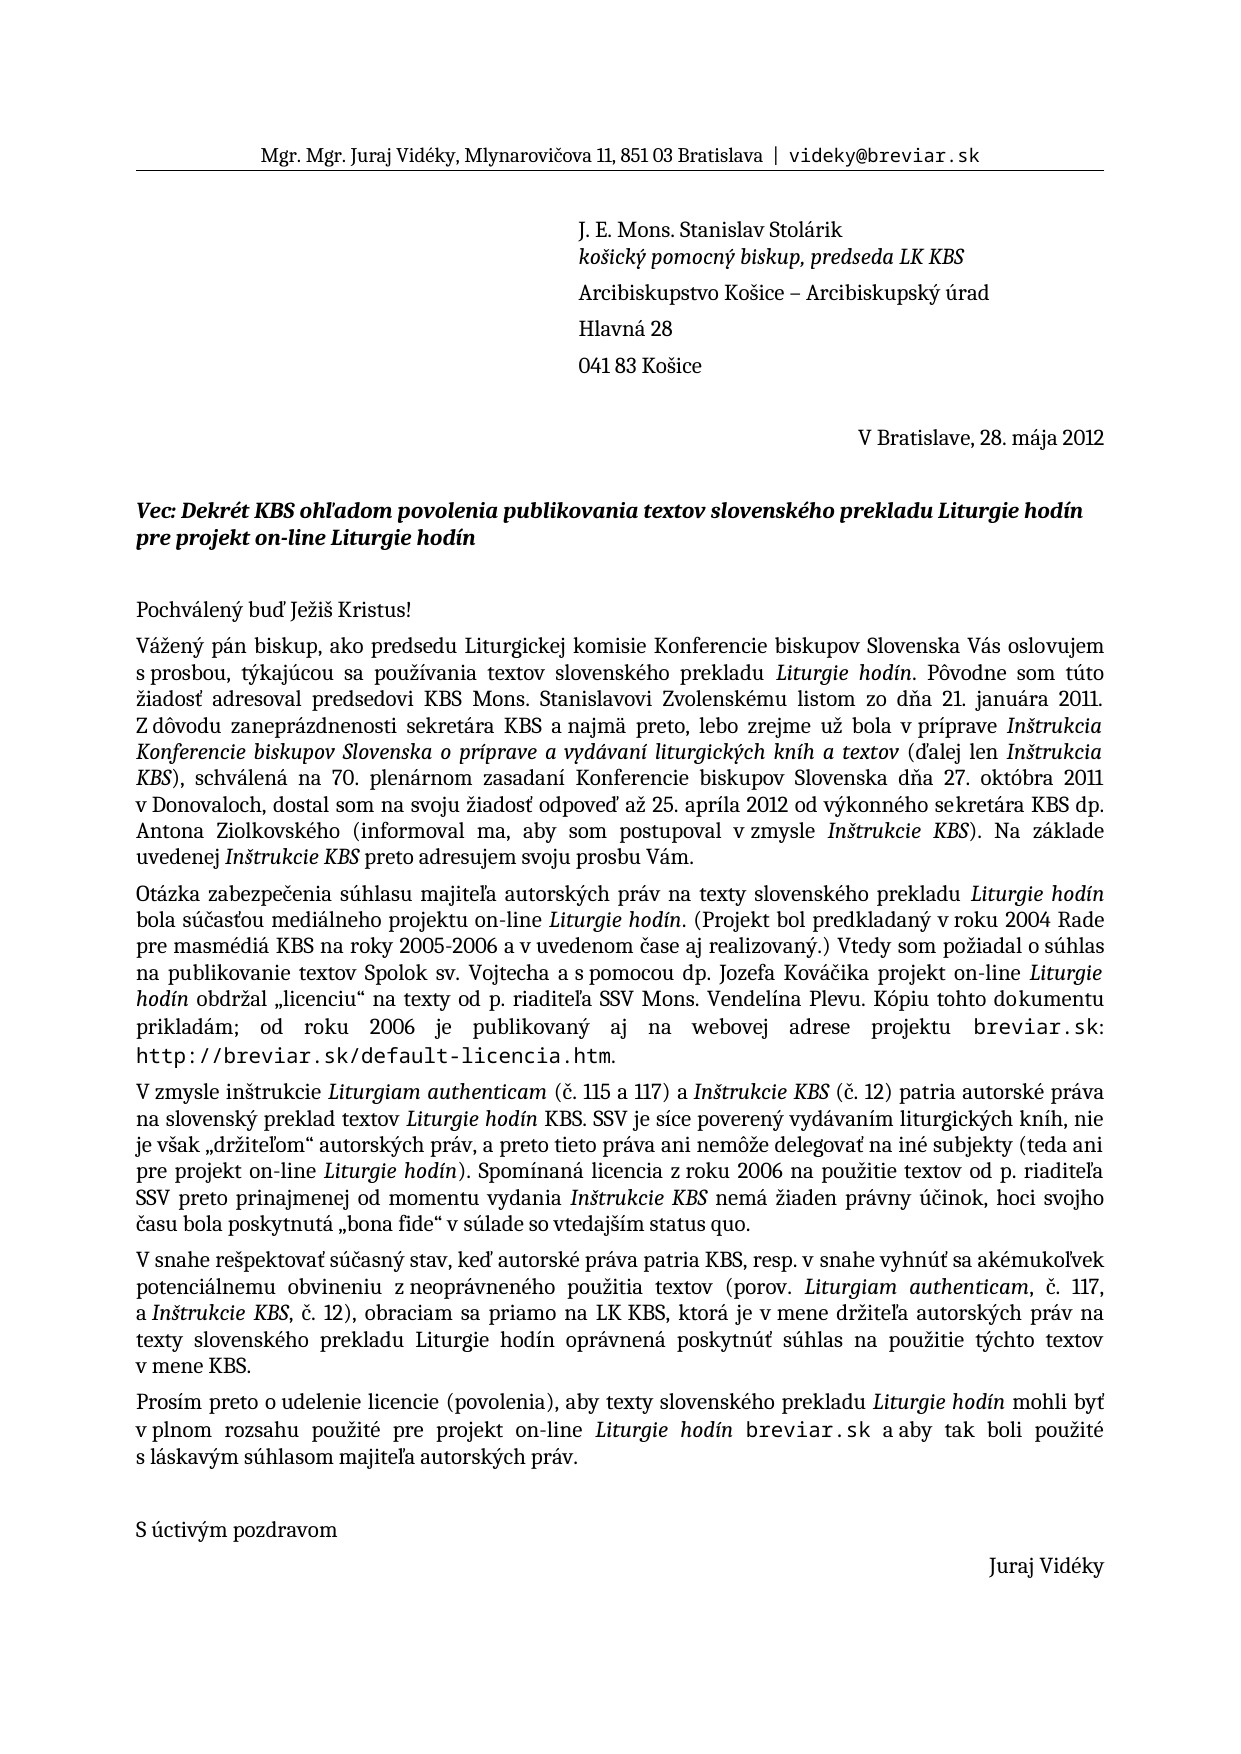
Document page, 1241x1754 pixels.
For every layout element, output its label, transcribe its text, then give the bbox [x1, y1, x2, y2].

text J. E. Mons. Stanislav Stolárik košický pomocný biskup, predseda LK KBS [578, 217, 1104, 270]
text Otázka zabezpečenia súhlasu majiteľa autorských práv na texty slovenského prekladu Liturgie ho­dín bola súčasťou mediálneho projektu on-line Liturgie hodín. (Projekt bol pred­kla­da­ný v roku 2004 Rade pre masmédiá KBS na roky 2005-2006 a v uvedenom čase aj realizovaný.) Vtedy som po­žia­dal o súhlas na pu­bli­kovanie textov Spolok sv. Vojtecha a s pomocou dp. Jozefa Kováčika pro­jekt on-line Liturgie hodín ob­dr­žal „licenciu“ na texty od p. riaditeľa SSV Mons. Vendelína Plevu. Kópiu tohto do­kumentu prikladám; od ro­ku 2006 je publikovaný aj na webovej adrese projektu breviar.sk: http://breviar.sk/default-licencia.htm. [136, 881, 1104, 1069]
text Mgr. Mgr. Juraj Vidéky, Mlynarovičova 11, 851 03 Bratislava | videky@breviar.sk [136, 142, 1104, 170]
text Hlavná 28 [578, 316, 1104, 342]
text V Bratislave, 28. mája 2012 [136, 425, 1104, 452]
text Juraj Vidéky [136, 1553, 1104, 1579]
text S úctivým pozdravom [136, 1517, 1104, 1543]
text Vážený pán biskup, ako predsedu Liturgickej komisie Konferencie biskupov Slovenska Vás oslo­vu­jem s pros­bou, týkajúcou sa používania textov slovenského prekladu Liturgie hodín. Pôvodne som túto žiadosť adresoval predsedovi KBS Mons. Stanislavovi Zvolenskému listom zo dňa 21. januára 2011. Z dôvodu zaneprázdnenosti sekretára KBS a najmä preto, lebo zrejme už bola v príprave Inštrukcia Konferencie biskupov Slovenska o príprave a vydávaní liturgických kníh a textov (ďalej len Inštrukcia KBS), schválená na 70. plenárnom zasadaní Konferencie biskupov Slovenska dňa 27. októbra 2011 v Donovaloch, dostal som na svoju žiadosť odpoveď až 25. apríla 2012 od výkonného se­kre­tá­ra KBS dp. Antona Ziolkovského (informoval ma, aby som postupoval v zmysle Inštrukcie KBS). Na základe uvedenej Inštrukcie KBS preto adresujem svoju prosbu Vám. [136, 633, 1104, 871]
text Prosím preto o udelenie licencie (po­vo­lenia), aby texty slo­ven­ské­ho pre­kla­du Liturgie hodín mohli byť v plnom rozsahu použité pre projekt on-line Liturgie hodín breviar.sk a aby tak boli použité s láskavým súhlasom majiteľa autor­ských práv. [136, 1389, 1104, 1470]
text Pochválený buď Ježiš Kristus! [136, 597, 1104, 623]
text Vec: Dekrét KBS ohľadom povolenia publikovania textov slovenského prekladu Liturgie hodín pre projekt on-line Liturgie hodín [136, 498, 1104, 551]
text 041 83 Košice [578, 352, 1104, 379]
text V zmysle inštrukcie Liturgiam authenticam (č. 115 a 117) a Inštrukcie KBS (č. 12) pat­ria autorské prá­va na slovenský preklad textov Liturgie hodín KBS. SSV je síce poverený vydávaním liturgických kníh, nie je však „drži­teľom“ autorských práv, a preto tieto práva ani nemôže delegovať na iné subjekty (teda ani pre projekt on-line Liturgie hodín). Spomínaná licencia z roku 2006 na použitie textov od p. riaditeľa SSV preto prinajmenej od momentu vydania Inštrukcie KBS nemá žiaden právny účinok, hoci svojho času bola poskytnutá „bona fide“ v súlade so vtedajším status quo. [136, 1079, 1104, 1237]
text Arcibiskupstvo Košice – Arcibiskupský úrad [578, 280, 1104, 306]
text V snahe rešpektovať súčasný stav, keď autorské práva patria KBS, resp. v snahe vyhnúť sa aké­mu­koľ­vek potenciálnemu obvineniu z neoprávneného použitia textov (porov. Litur­giam authen­ticam, č. 117, a Inštrukcie KBS, č. 12), obraciam sa priamo na LK KBS, ktorá je v mene držiteľa autor­ských práv na texty slo­ven­ské­ho pre­kladu Liturgie hodín oprávnená poskytnúť súhlas na použitie týchto textov v mene KBS. [136, 1247, 1104, 1379]
